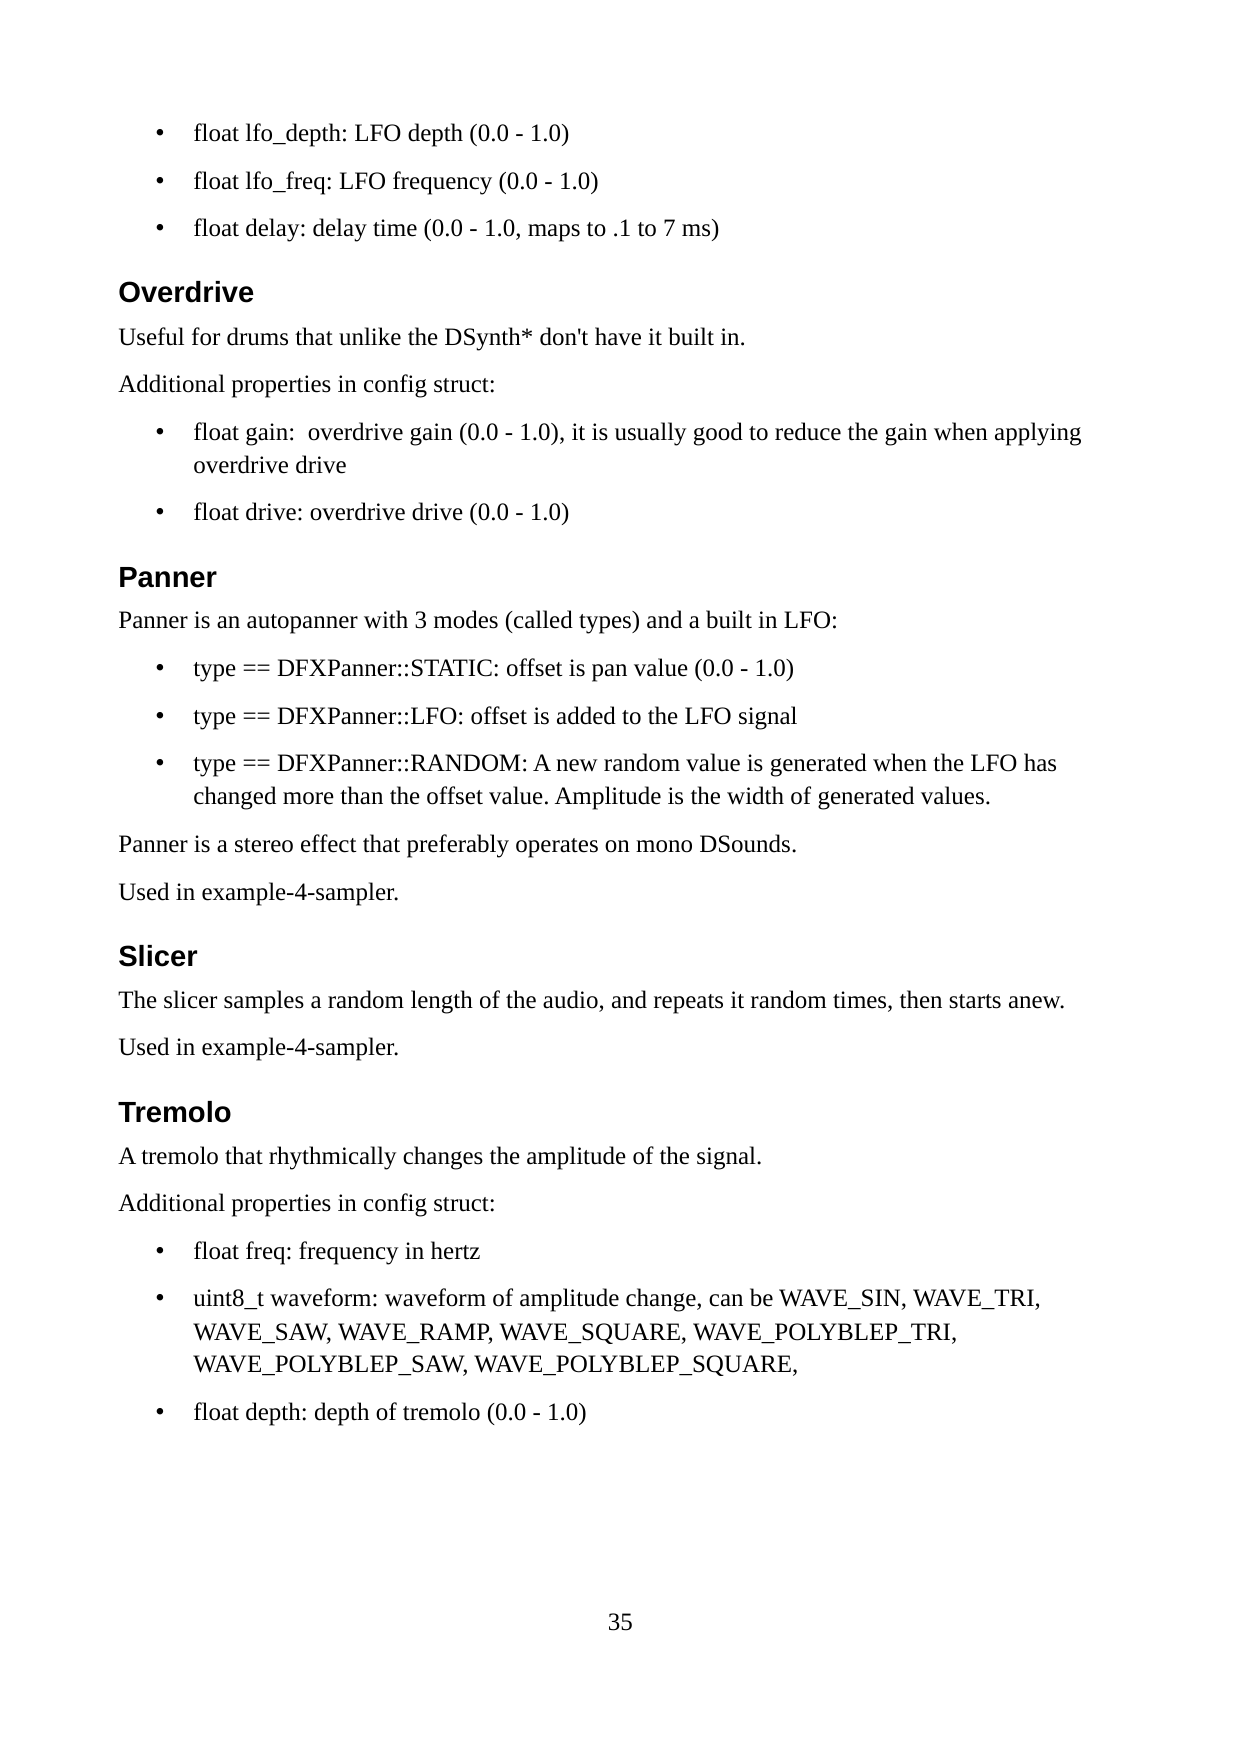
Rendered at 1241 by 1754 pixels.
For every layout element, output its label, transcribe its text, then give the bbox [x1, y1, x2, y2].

text Used in example-4-sampler. [118, 877, 1122, 905]
subtitle Tremolo [118, 1095, 1122, 1128]
text Used in example-4-sampler. [118, 1032, 1122, 1061]
subtitle Overdrive [118, 276, 1122, 309]
list float lfo_depth: LFO depth (0.0 - 1.0) [156, 118, 1122, 147]
list float freq: frequency in hertz [156, 1236, 1122, 1265]
list type == DFXPanner::LFO: offset is added to the LFO signal [156, 701, 1122, 729]
text Panner is a stereo effect that preferably operates on mono DSounds. [118, 829, 1122, 858]
text A tremolo that rhythmically changes the amplitude of the signal. [118, 1141, 1122, 1169]
text Additional properties in config struct: [118, 1188, 1122, 1217]
list float delay: delay time (0.0 - 1.0, maps to .1 to 7 ms) [156, 213, 1122, 242]
text The slicer samples a random length of the audio, and repeats it random times, then starts anew. [118, 985, 1122, 1014]
list float drive: overdrive drive (0.0 - 1.0) [156, 497, 1122, 526]
list float depth: depth of tremolo (0.0 - 1.0) [156, 1397, 1122, 1426]
list float gain: overdrive gain (0.0 - 1.0), it is usually good to reduce the gain when applying overdrive drive [156, 417, 1122, 478]
subtitle Panner [118, 559, 1122, 593]
list float lfo_freq: LFO frequency (0.0 - 1.0) [156, 166, 1122, 194]
text Additional properties in config struct: [118, 369, 1122, 398]
text Panner is an autopanner with 3 modes (called types) and a built in LFO: [118, 606, 1122, 634]
list uint8_t waveform: waveform of amplitude change, can be WAVE_SIN, WAVE_TRI, WAVE_SAW, WAVE_RAMP, WAVE_SQUARE, WAVE_POLYBLEP_TRI, WAVE_POLYBLEP_SAW, WAVE_POLYBLEP_SQUARE, [156, 1283, 1122, 1378]
list type == DFXPanner::RANDOM: A new random value is generated when the LFO has changed more than the offset value. Amplitude is the width of generated values. [156, 748, 1122, 810]
text Useful for drums that unlike the DSynth* don't have it built in. [118, 322, 1122, 350]
list type == DFXPanner::STATIC: offset is pan value (0.0 - 1.0) [156, 653, 1122, 682]
subtitle Slicer [118, 939, 1122, 972]
